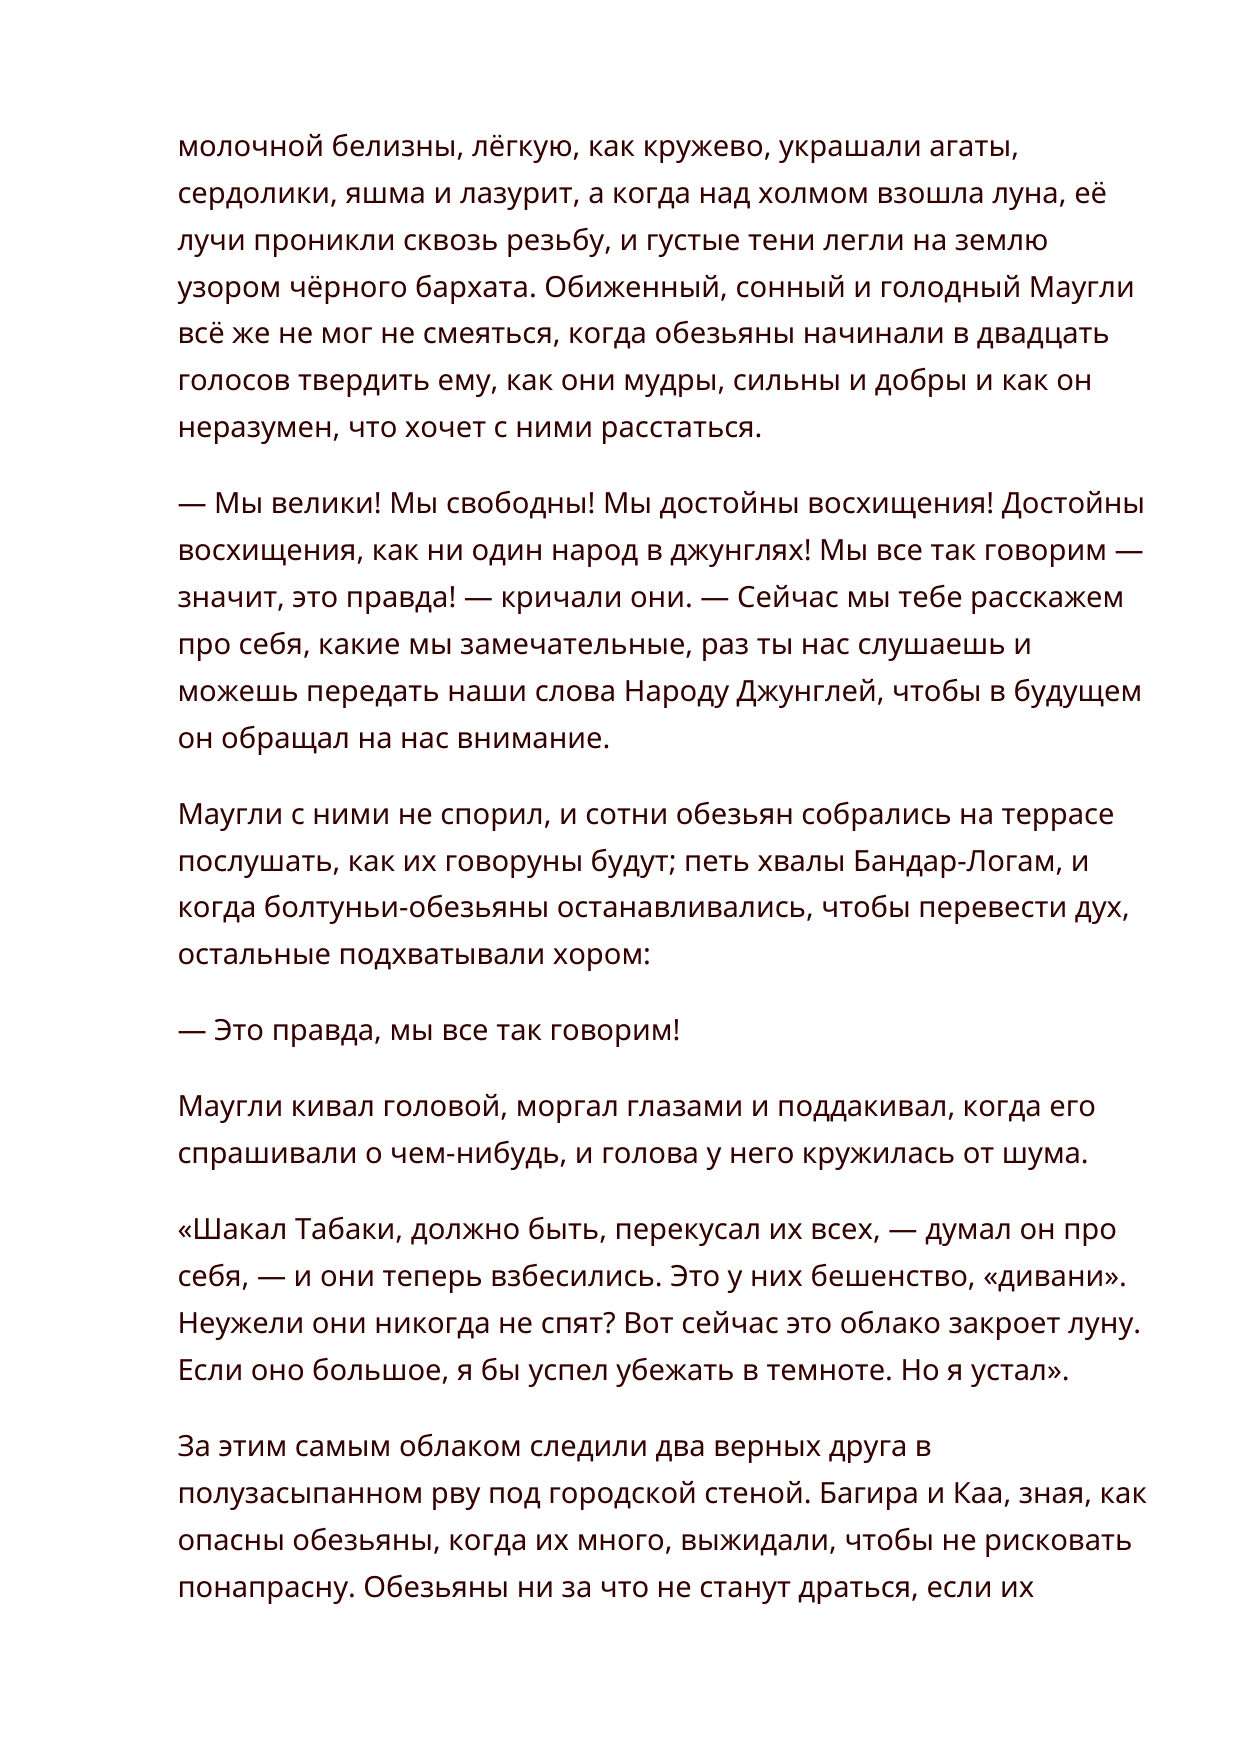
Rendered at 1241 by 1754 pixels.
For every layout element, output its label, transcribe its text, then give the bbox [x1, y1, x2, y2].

text За этим самым облаком следили два верных друга в полузасыпанном рву под городской стеной. Багира и Каа, зная, как опасны обезьяны, когда их много, выжидали, чтобы не рисковать понапрасну. Обезьяны ни за что не станут драться, если их [177, 1418, 1152, 1606]
text — Это правда, мы все так говорим! [177, 1002, 1152, 1049]
text Маугли кивал головой, моргал глазами и поддакивал, когда его спрашивали о чем-нибудь, и голова у него кружилась от шума. [177, 1078, 1152, 1172]
text — Мы велики! Мы свободны! Мы достойны восхищения! Достойны восхищения, как ни один народ в джунглях! Мы все так говорим — значит, это правда! — кричали они. — Сейчас мы тебе расскажем про себя, какие мы замечательные, раз ты нас слушаешь и можешь передать наши слова Народу Джунглей, чтобы в будущем он обращал на нас внимание. [177, 475, 1152, 757]
text Маугли с ними не спорил, и сотни обезьян собрались на террасе послушать, как их говоруны будут; петь хвалы Бандар-Логам, и когда болтуньи-обезьяны останавливались, чтобы перевести дух, остальные подхватывали хором: [177, 786, 1152, 973]
text «Шакал Табаки, должно быть, перекусал их всех, — думал он про себя, — и они теперь взбесились. Это у них бешенство, «дивани». Неужели они никогда не спят? Вот сейчас это облако закроет луну. Если оно большое, я бы успел убежать в темноте. Но я устал». [177, 1201, 1152, 1389]
text молочной белизны, лёгкую, как кружево, украшали агаты, сердолики, яшма и лазурит, а когда над холмом взошла луна, её лучи проникли сквозь резьбу, и густые тени легли на землю узором чёрного бархата. Обиженный, сонный и голодный Маугли всё же не мог не смеяться, когда обезьяны начинали в двадцать голосов твердить ему, как они мудры, сильны и добры и как он неразумен, что хочет с ними расстаться. [177, 118, 1152, 446]
